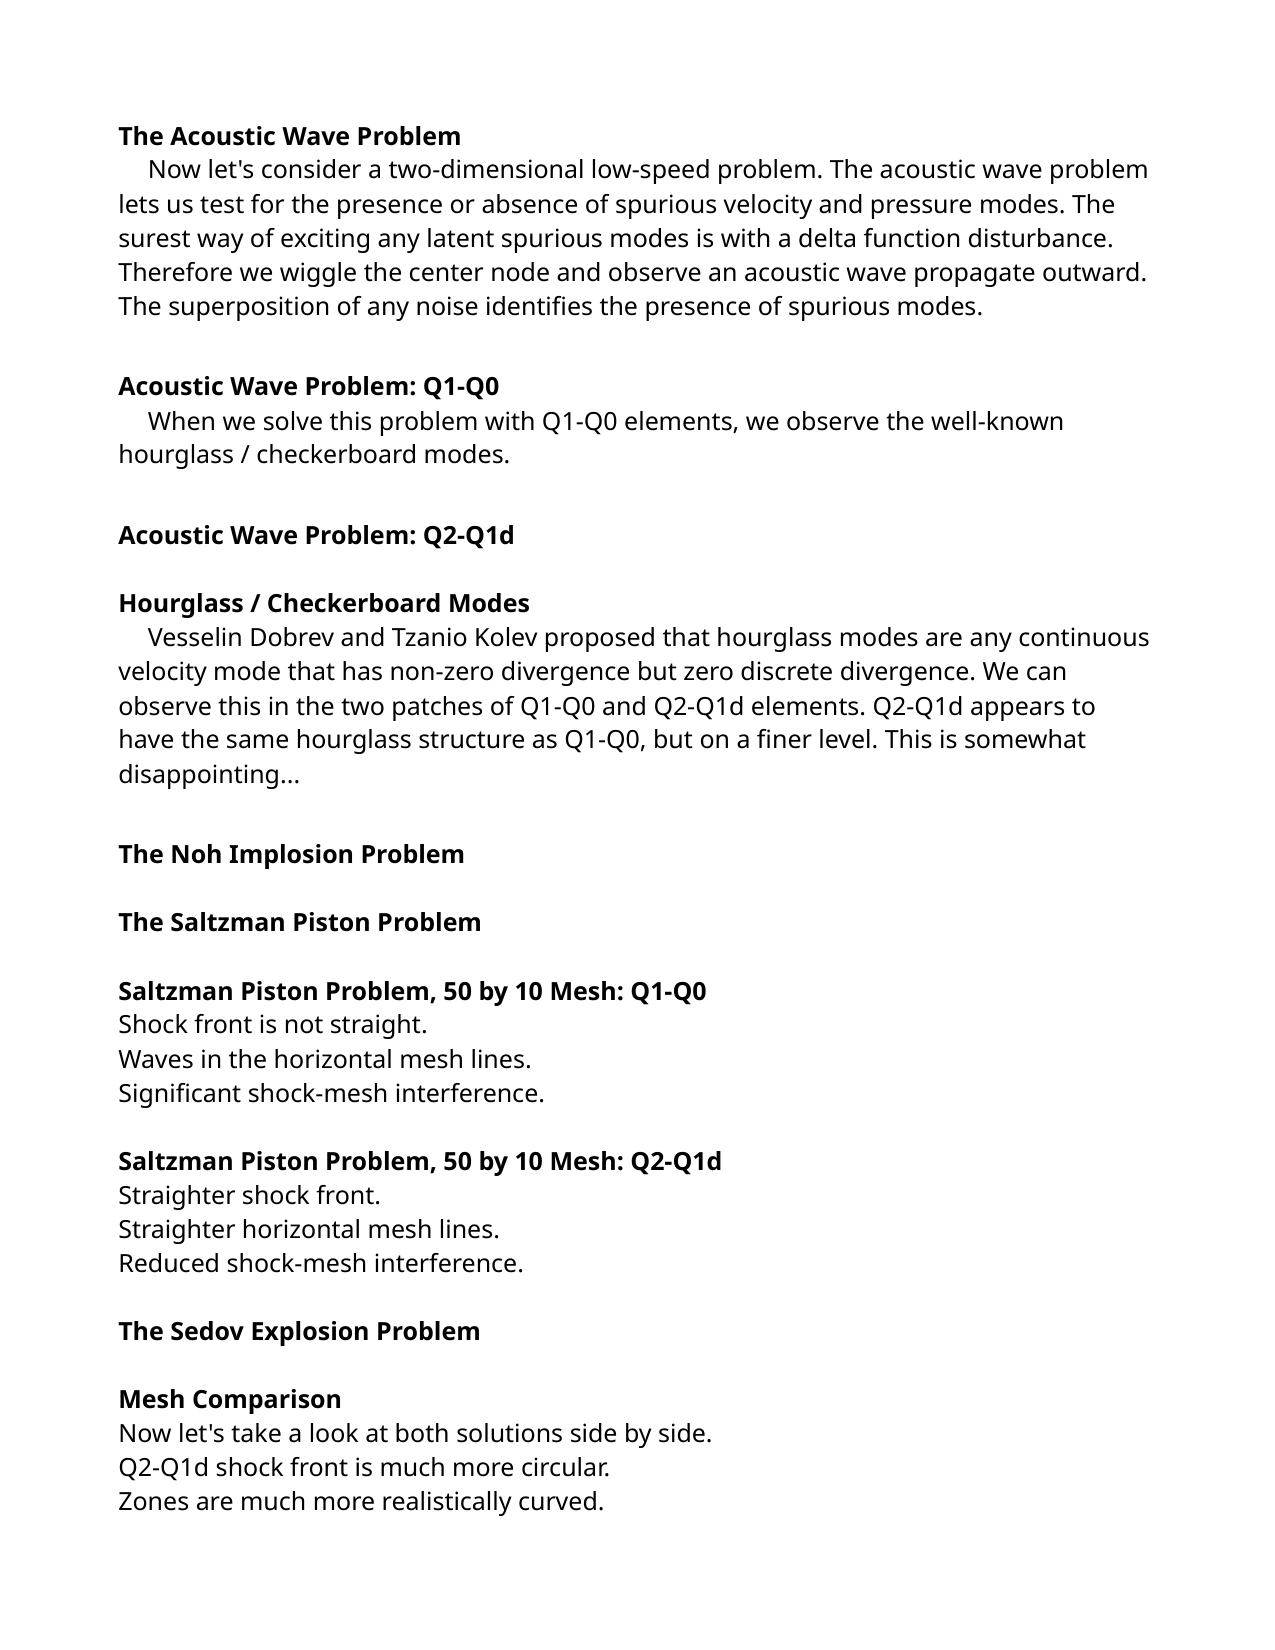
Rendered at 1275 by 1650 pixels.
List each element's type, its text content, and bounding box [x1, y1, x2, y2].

text Significant shock-mesh interference. [118, 1075, 1157, 1109]
text Hourglass / Checkerboard Modes [118, 586, 1157, 620]
text Waves in the horizontal mesh lines. [118, 1041, 1157, 1075]
text Saltzman Piston Problem, 50 by 10 Mesh: Q2-Q1d [118, 1143, 1157, 1177]
text Vesselin Dobrev and Tzanio Kolev proposed that hourglass modes are any continuous velocity mode that has non-zero divergence but zero discrete divergence. We can observe this in the two patches of Q1-Q0 and Q2-Q1d elements. Q2-Q1d appears to have the same hourglass structure as Q1-Q0, but on a finer level. This is somewhat disappointing... [118, 620, 1157, 790]
text Zones are much more realistically curved. [118, 1484, 1157, 1518]
text Straighter horizontal mesh lines. [118, 1212, 1157, 1246]
text Shock front is not straight. [118, 1007, 1157, 1041]
text Saltzman Piston Problem, 50 by 10 Mesh: Q1-Q0 [118, 973, 1157, 1007]
text The Sedov Explosion Problem [118, 1314, 1157, 1348]
text Now let's consider a two-dimensional low-speed problem. The acoustic wave problem lets us test for the presence or absence of spurious velocity and pressure modes. The surest way of exciting any latent spurious modes is with a delta function disturbance. Therefore we wiggle the center node and observe an acoustic wave propagate outward. The superposition of any noise identifies the presence of spurious modes. [118, 152, 1157, 322]
text The Saltzman Piston Problem [118, 905, 1157, 939]
text Now let's take a look at both solutions side by side. [118, 1416, 1157, 1450]
text Reduced shock-mesh interference. [118, 1246, 1157, 1280]
text Acoustic Wave Problem: Q1-Q0 [118, 369, 1157, 403]
text Q2-Q1d shock front is much more circular. [118, 1450, 1157, 1484]
text Acoustic Wave Problem: Q2-Q1d [118, 518, 1157, 552]
text The Noh Implosion Problem [118, 837, 1157, 871]
text When we solve this problem with Q1-Q0 elements, we observe the well-known hourglass / checkerboard modes. [118, 403, 1157, 471]
text Mesh Comparison [118, 1382, 1157, 1416]
text The Acoustic Wave Problem [118, 118, 1157, 152]
text Straighter shock front. [118, 1177, 1157, 1212]
